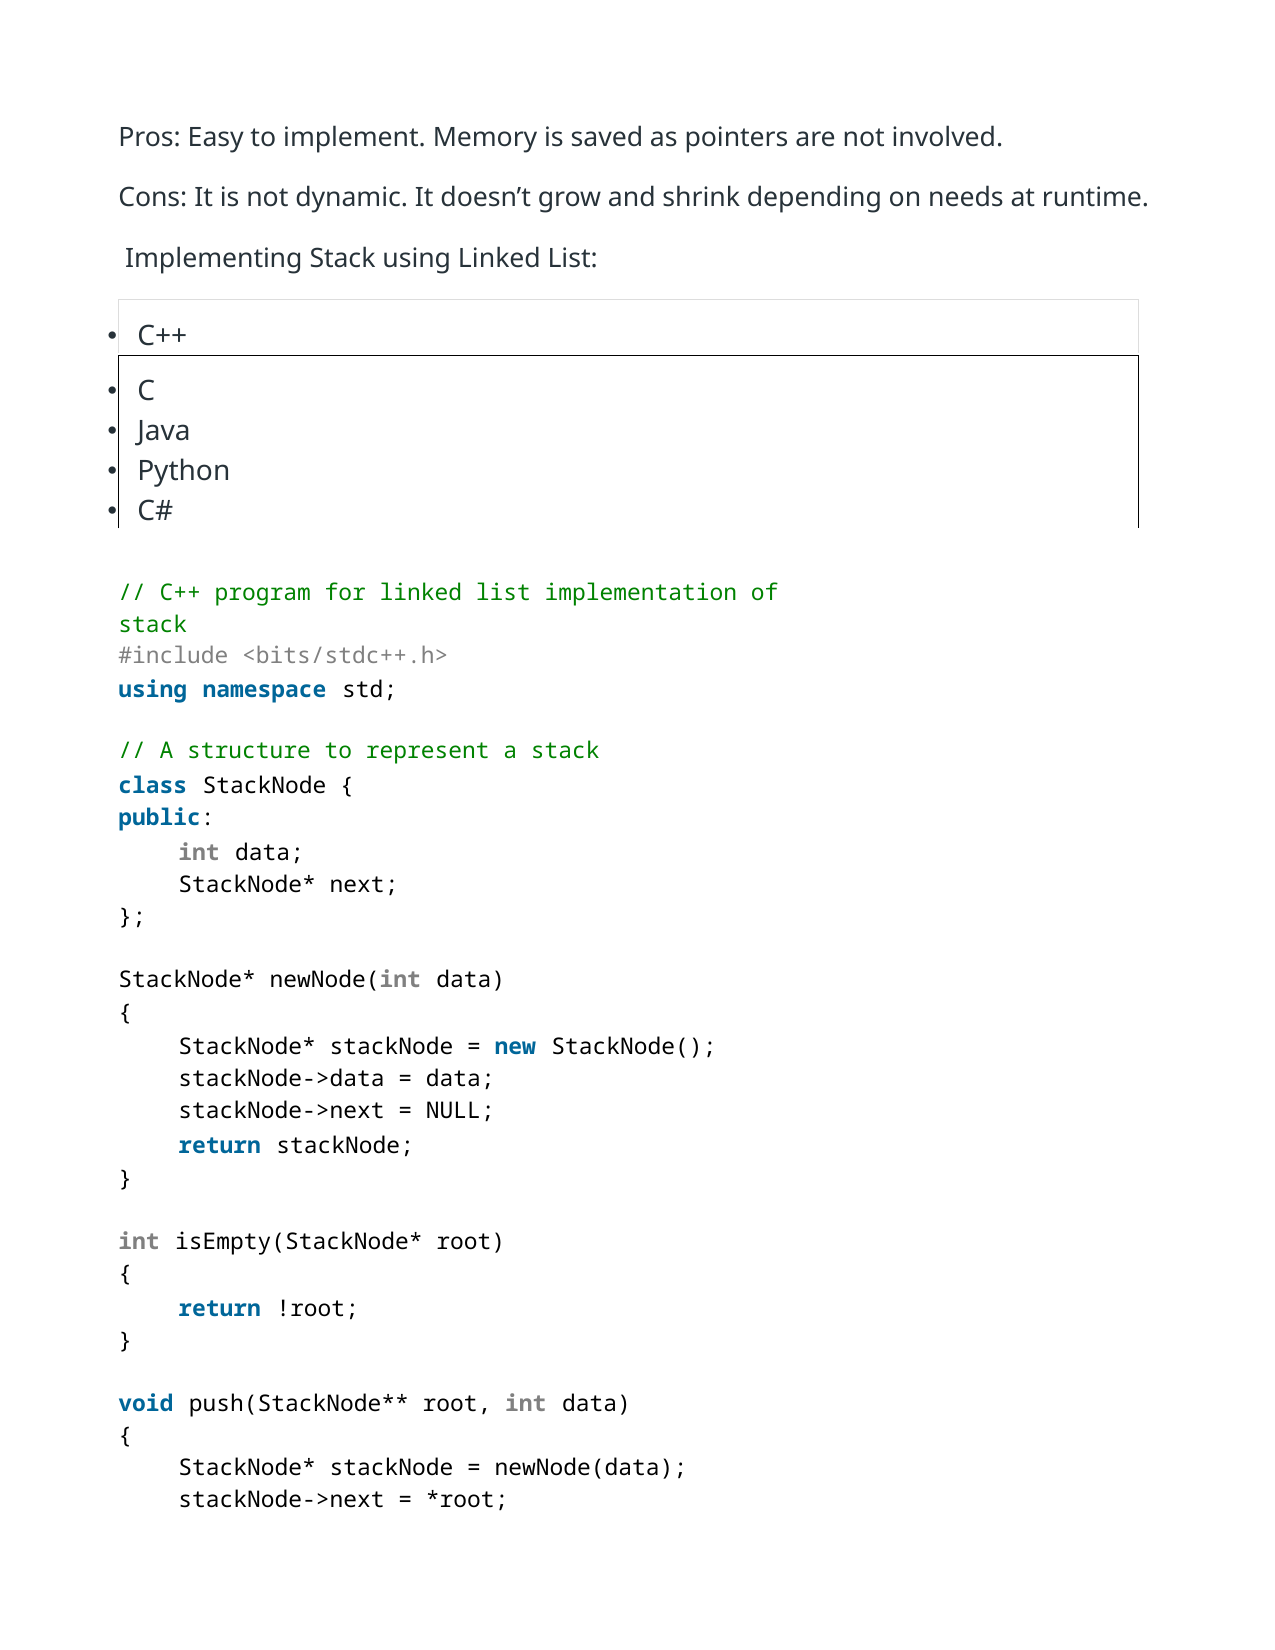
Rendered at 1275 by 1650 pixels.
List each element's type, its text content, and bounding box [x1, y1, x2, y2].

list C# [119, 474, 1138, 528]
text Pros: Easy to implement. Memory is saved as pointers are not involved. Cons: It is not dynamic. It doesn’t grow and shrink depending on needs at runtime. Implementing Stack using Linked List: [118, 118, 1157, 275]
list Python [119, 434, 1138, 474]
list C++ [119, 300, 1138, 353]
list Java [119, 394, 1138, 434]
table_header // C++ program for linked list implementation of stack #include <bits/stdc++.h> using namespace std; // A structure to represent a stack class StackNode { public: int data; StackNode* next; }; StackNode* newNode(int data) { StackNode* stackNode = new StackNode(); stackNode->data = data; stackNode->next = NULL; return stackNode; } int isEmpty(StackNode* root) { return !root; } void push(StackNode** root, int data) { StackNode* stackNode = newNode(data); stackNode->next = *root; [118, 576, 799, 1515]
list C [119, 356, 1138, 394]
